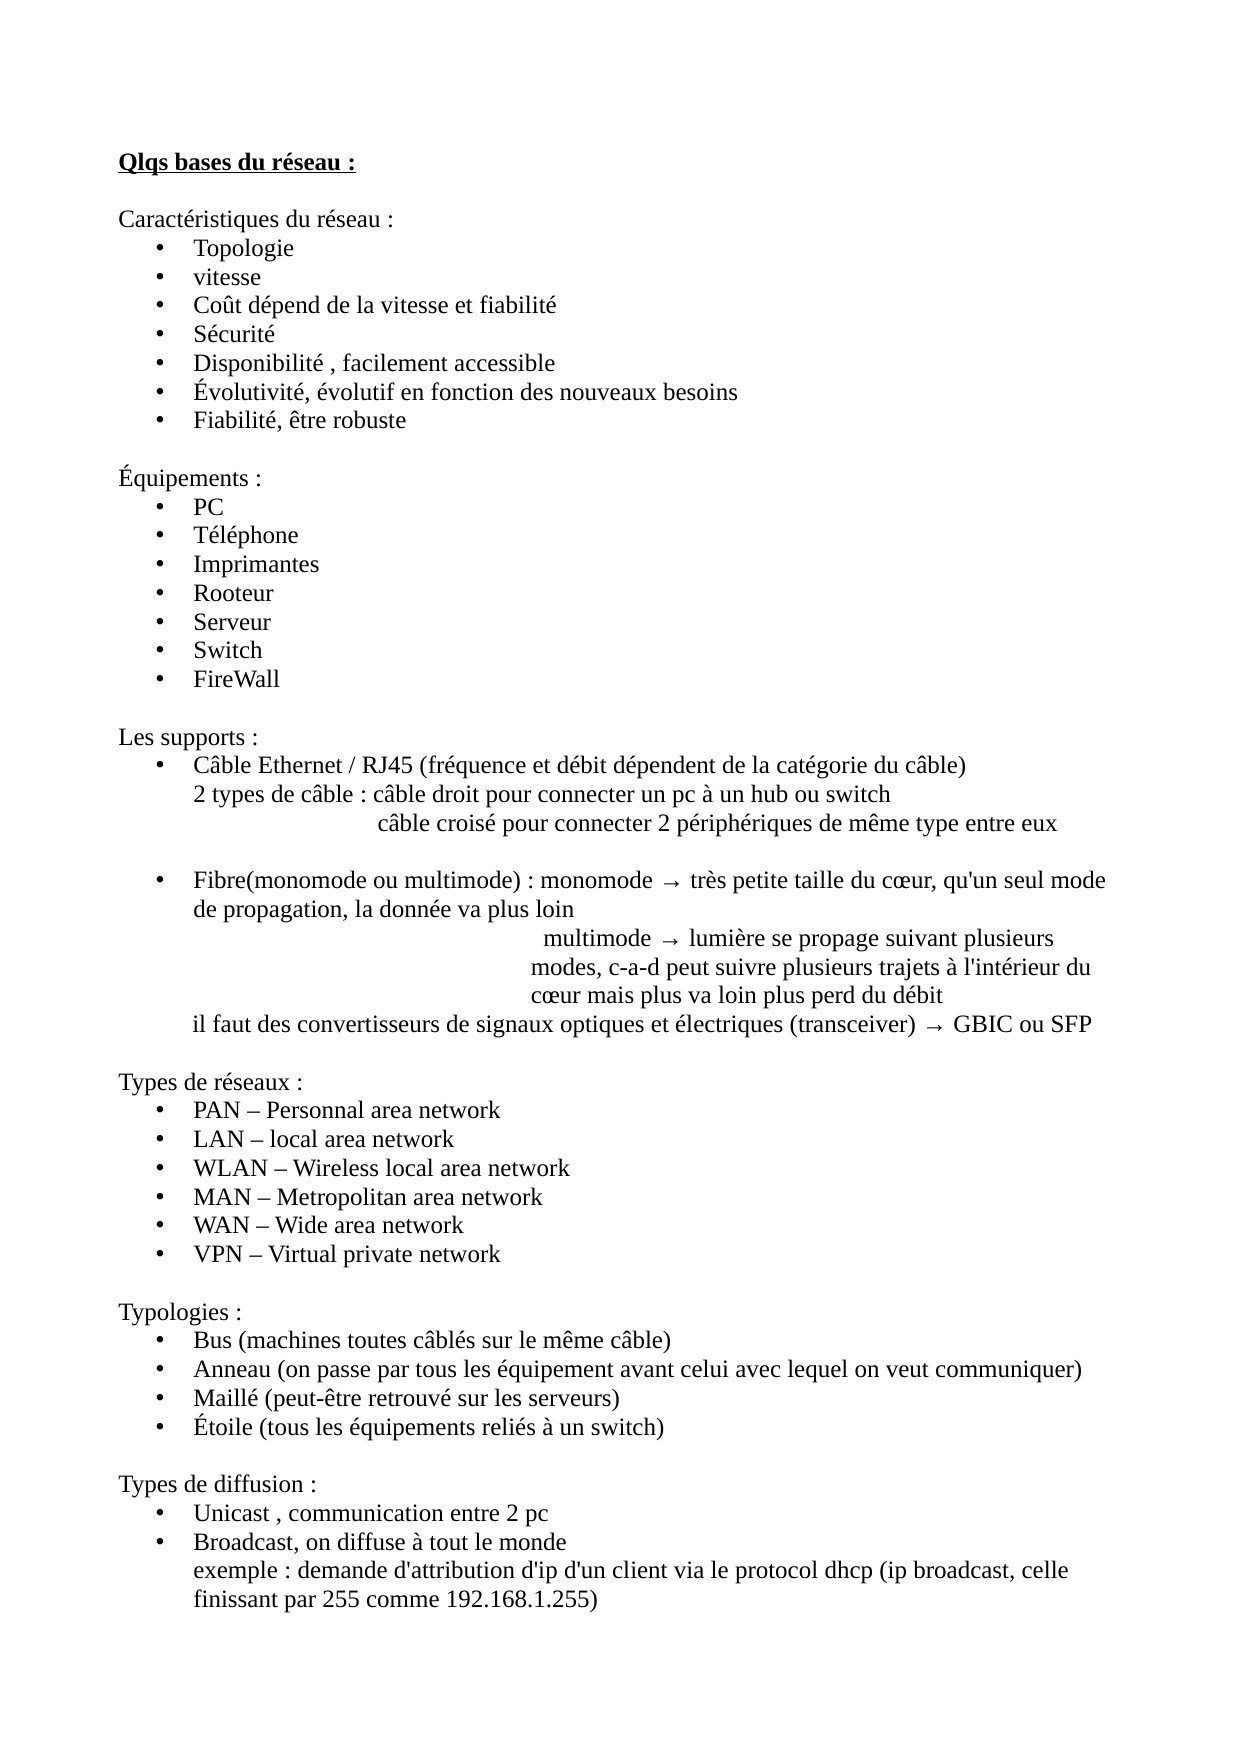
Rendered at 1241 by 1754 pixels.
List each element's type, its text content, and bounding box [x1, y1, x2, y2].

list Fiabilité, être robuste [156, 406, 1122, 434]
list Disponibilité , facilement accessible [156, 348, 1122, 377]
list vitesse [156, 262, 1122, 291]
text Caractéristiques du réseau : [118, 204, 1122, 233]
list Évolutivité, évolutif en fonction des nouveaux besoins [156, 377, 1122, 406]
text Qlqs bases du réseau : [118, 147, 1122, 176]
text câble croisé pour connecter 2 périphériques de même type entre eux [118, 808, 1122, 837]
list Fibre(monomode ou multimode) : monomode → très petite taille du cœur, qu'un seul mode de propagation, la donnée va plus loin [156, 866, 1122, 923]
text Les supports : [118, 722, 1122, 751]
text Types de diffusion : [118, 1469, 1122, 1498]
list 2 types de câble : câble droit pour connecter un pc à un hub ou switch [156, 779, 1122, 808]
list Téléphone [156, 521, 1122, 549]
list Anneau (on passe par tous les équipement avant celui avec lequel on veut communiquer) [156, 1354, 1122, 1383]
list PC [156, 492, 1122, 521]
list FireWall [156, 664, 1122, 693]
list Broadcast, on diffuse à tout le monde [156, 1527, 1122, 1556]
list VPN – Virtual private network [156, 1239, 1122, 1268]
list Coût dépend de la vitesse et fiabilité [156, 291, 1122, 319]
list Étoile (tous les équipements reliés à un switch) [156, 1412, 1122, 1441]
list multimode → lumière se propage suivant plusieurs modes, c-a-d peut suivre plusieurs trajets à l'intérieur du cœur mais plus va loin plus perd du débit [493, 923, 1122, 1009]
list Maillé (peut-être retrouvé sur les serveurs) [156, 1383, 1122, 1412]
list Topologie [156, 233, 1122, 262]
list Serveur [156, 607, 1122, 636]
text Équipements : [118, 463, 1122, 492]
list Rooteur [156, 578, 1122, 607]
list PAN – Personnal area network [156, 1096, 1122, 1124]
list exemple : demande d'attribution d'ip d'un client via le protocol dhcp (ip broadcast, celle finissant par 255 comme 192.168.1.255) [156, 1556, 1122, 1613]
text il faut des convertisseurs de signaux optiques et électriques (transceiver) → GBIC ou SFP [118, 1009, 1122, 1038]
list Switch [156, 636, 1122, 664]
list Bus (machines toutes câblés sur le même câble) [156, 1326, 1122, 1354]
list LAN – local area network [156, 1124, 1122, 1153]
text Typologies : [118, 1297, 1122, 1326]
list WLAN – Wireless local area network [156, 1153, 1122, 1182]
list Unicast , communication entre 2 pc [156, 1498, 1122, 1527]
text Types de réseaux : [118, 1067, 1122, 1096]
list Câble Ethernet / RJ45 (fréquence et débit dépendent de la catégorie du câble) [156, 751, 1122, 779]
list WAN – Wide area network [156, 1211, 1122, 1239]
list MAN – Metropolitan area network [156, 1182, 1122, 1211]
list Sécurité [156, 319, 1122, 348]
list Imprimantes [156, 549, 1122, 578]
